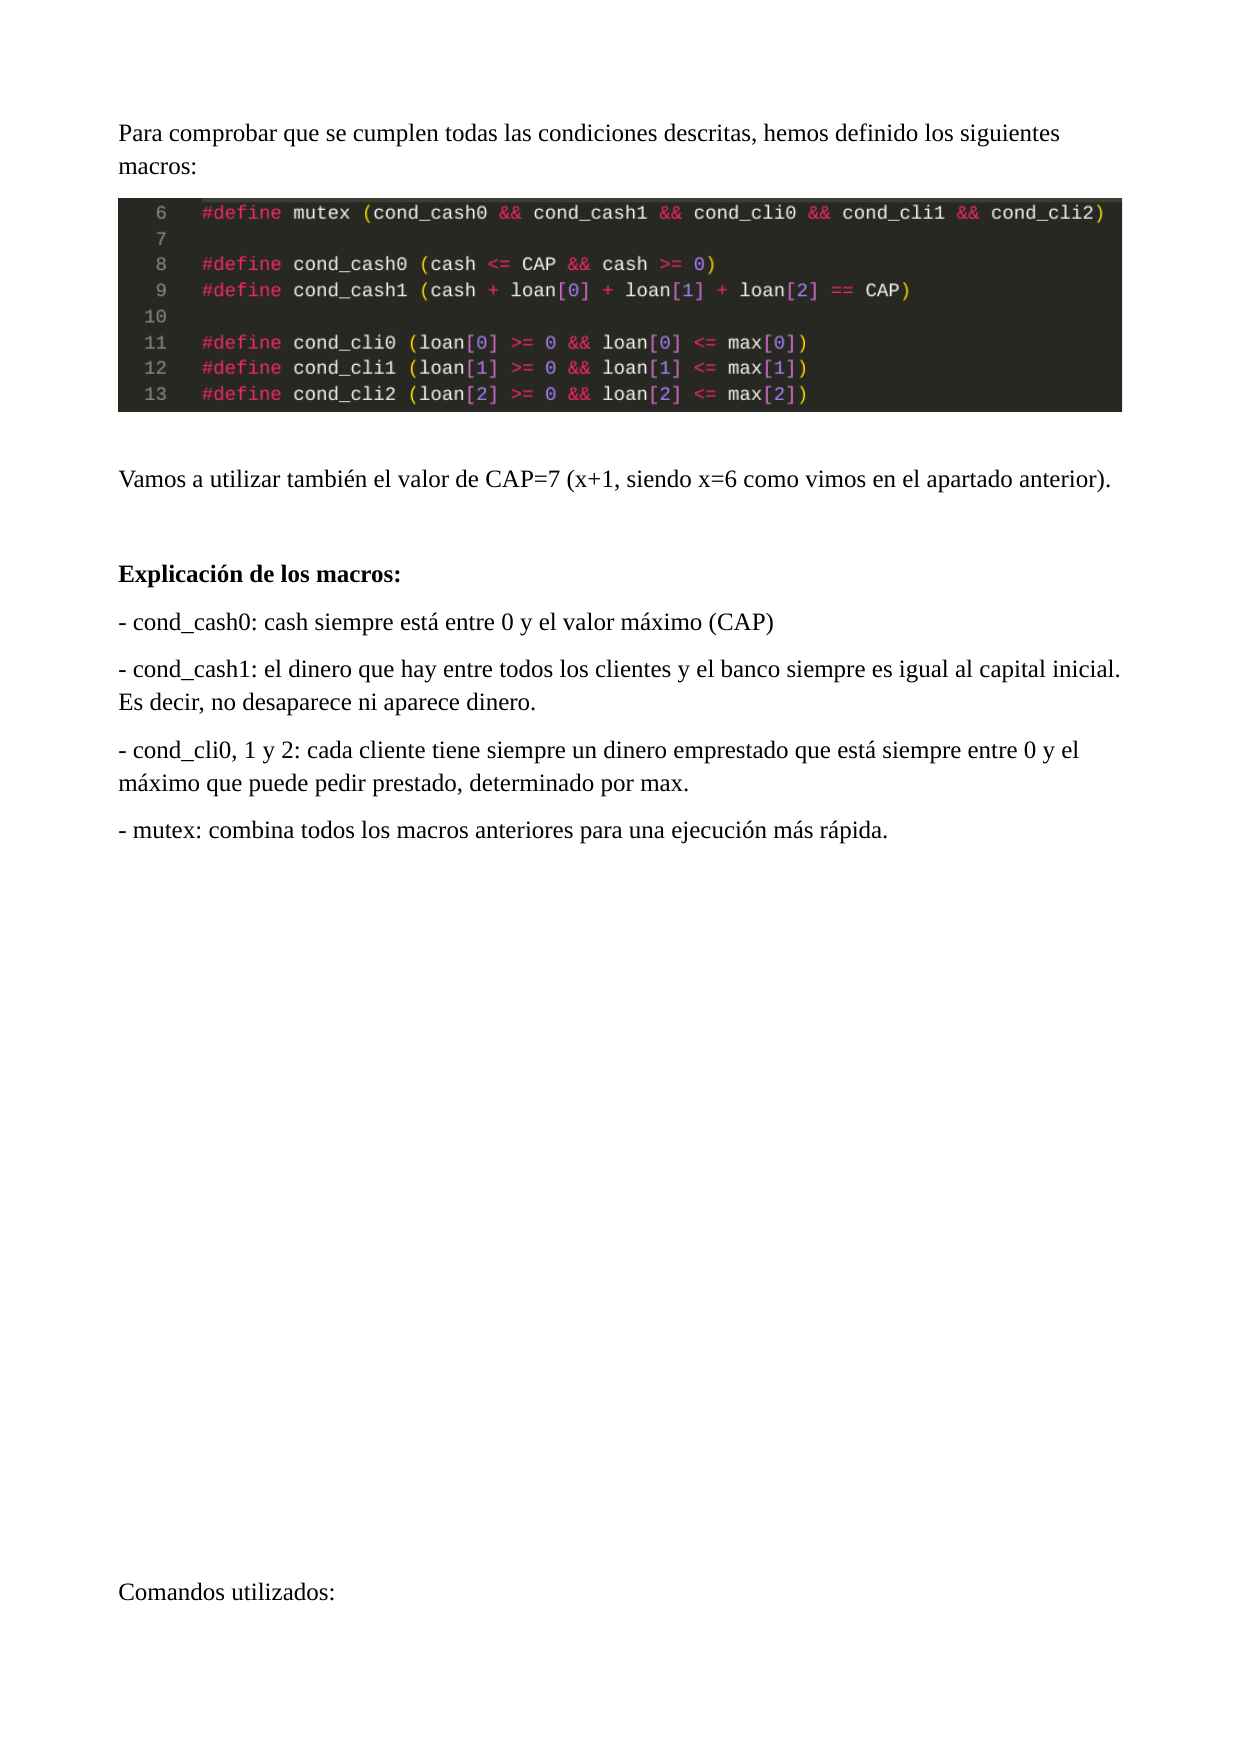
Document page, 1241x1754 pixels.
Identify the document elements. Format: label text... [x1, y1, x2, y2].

text Explicación de los macros: [118, 559, 1122, 588]
text - cond_cash0: cash siempre está entre 0 y el valor máximo (CAP) [118, 607, 1122, 635]
text Vamos a utilizar también el valor de CAP=7 (x+1, siendo x=6 como vimos en el apartado anterior). [118, 464, 1122, 492]
text - cond_cli0, 1 y 2: cada cliente tiene siempre un dinero emprestado que está siempre entre 0 y el máximo que puede pedir prestado, determinado por max. [118, 735, 1122, 797]
text Para comprobar que se cumplen todas las condiciones descritas, hemos definido los siguientes macros: [118, 118, 1122, 180]
picture [118, 198, 1123, 412]
text - cond_cash1: el dinero que hay entre todos los clientes y el banco siempre es igual al capital inicial. Es decir, no desaparece ni aparece dinero. [118, 654, 1122, 716]
text - mutex: combina todos los macros anteriores para una ejecución más rápida. [118, 815, 1122, 844]
text Comandos utilizados: [118, 1577, 1122, 1606]
